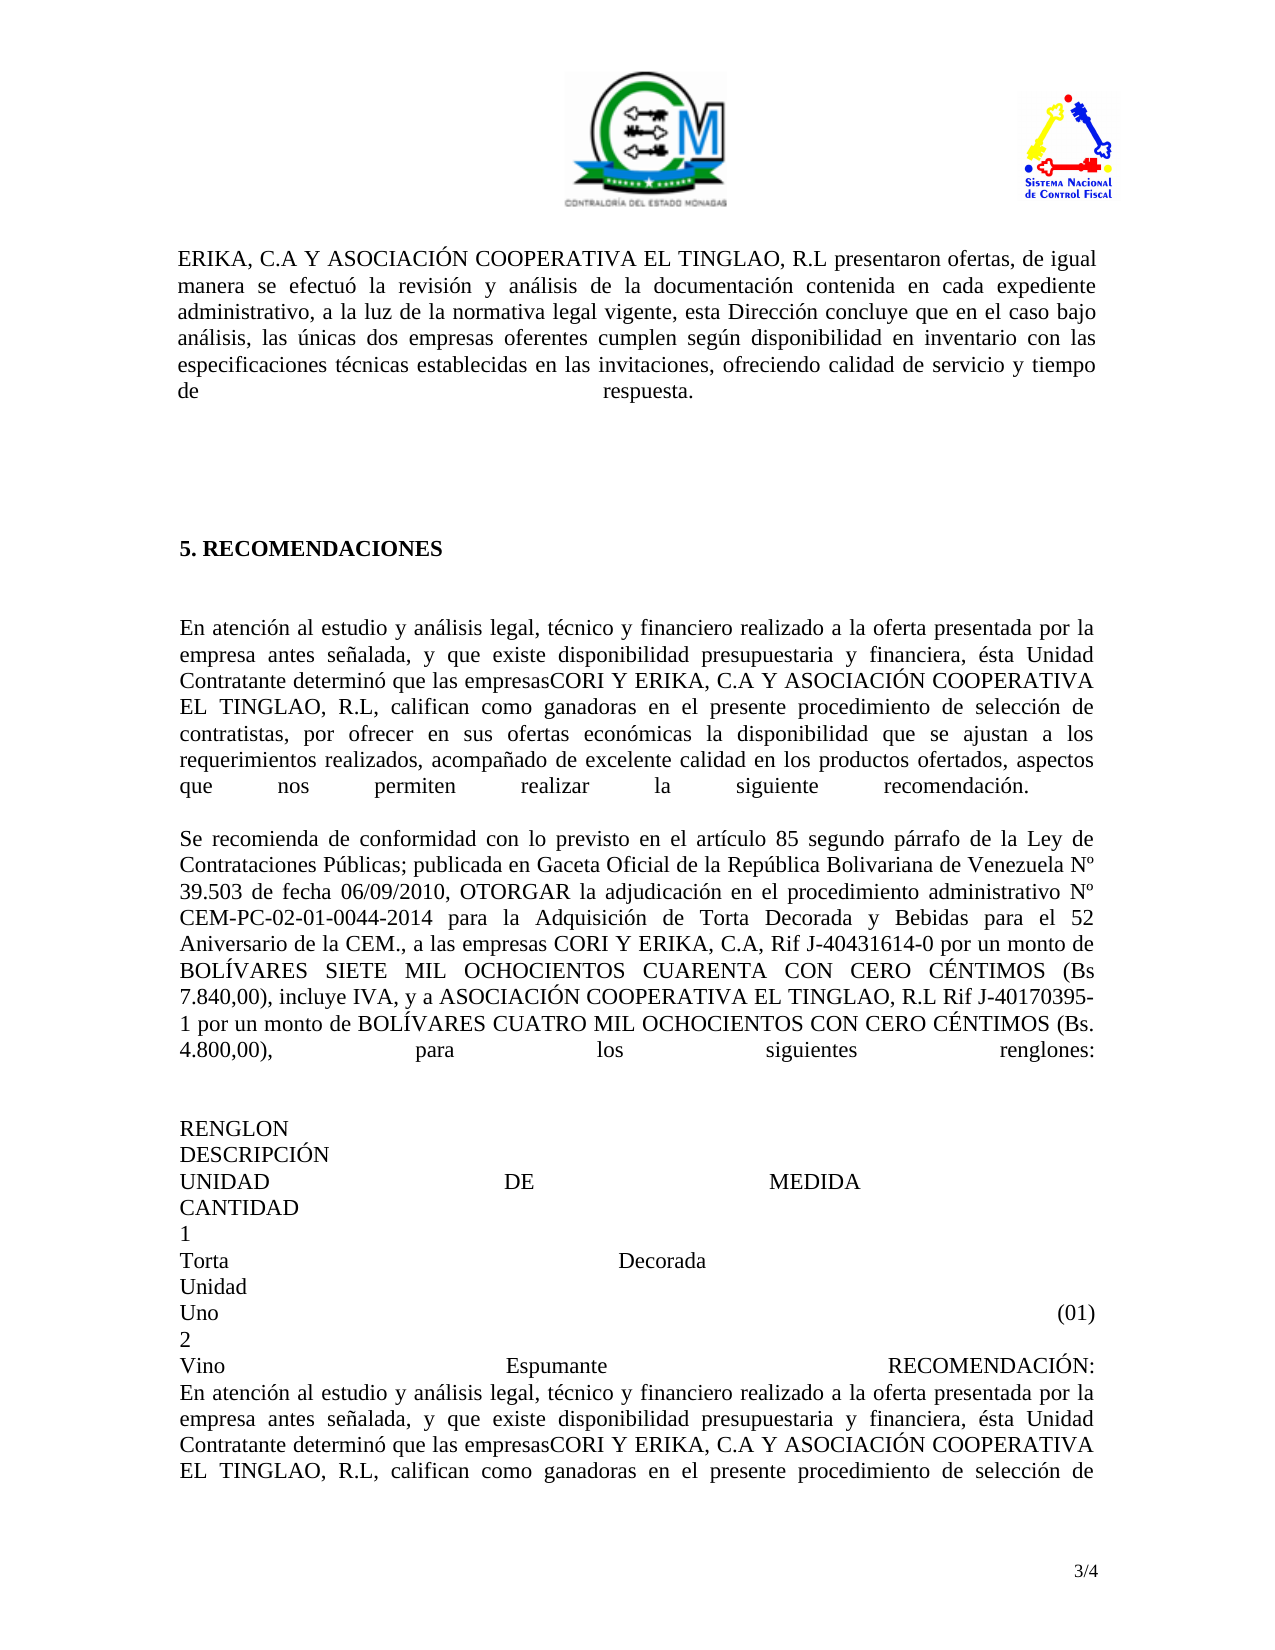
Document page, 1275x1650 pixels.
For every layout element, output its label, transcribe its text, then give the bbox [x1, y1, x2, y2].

text ERIKA, C.A Y ASOCIACIÓN COOPERATIVA EL TINGLAO, R.L presentaron ofertas, de igual manera se efectuó la revisión y análisis de la documentación contenida en cada expediente administrativo, a la luz de la normativa legal vigente, esta Dirección concluye que en el caso bajo análisis, las únicas dos empresas oferentes cumplen según disponibilidad en inventario con las especificaciones técnicas establecidas en las invitaciones, ofreciendo calidad de servicio y tiempo de respuesta. [177, 245, 1098, 482]
picture [1017, 91, 1121, 201]
picture [562, 69, 730, 210]
text 5. RECOMENDACIONES [179, 535, 1095, 562]
text En atención al estudio y análisis legal, técnico y financiero realizado a la oferta presentada por la empresa antes señalada, y que existe disponibilidad presupuestaria y financiera, ésta Unidad Contratante determinó que las empresasCORI Y ERIKA, C.A Y ASOCIACIÓN COOPERATIVA EL TINGLAO, R.L, califican como ganadoras en el presente procedimiento de selección de contratistas, por ofrecer en sus ofertas económicas la disponibilidad que se ajustan a los requerimientos realizados, acompañado de excelente calidad en los productos ofertados, aspectos que nos permiten realizar la siguiente recomendación. Se recomienda de conformidad con lo previsto en el artículo 85 segundo párrafo de la Ley de Contrataciones Públicas; publicada en Gaceta Oficial de la República Bolivariana de Venezuela Nº 39.503 de fecha 06/09/2010, OTORGAR la adjudicación en el procedimiento administrativo Nº CEM-PC-02-01-0044-2014 para la Adquisición de Torta Decorada y Bebidas para el 52 Aniversario de la CEM., a las empresas CORI Y ERIKA, C.A, Rif J-40431614-0 por un monto de BOLÍVARES SIETE MIL OCHOCIENTOS CUARENTA CON CERO CÉNTIMOS (Bs 7.840,00), incluye IVA, y a ASOCIACIÓN COOPERATIVA EL TINGLAO, R.L Rif J-40170395-1 por un monto de BOLÍVARES CUATRO MIL OCHOCIENTOS CON CERO CÉNTIMOS (Bs. 4.800,00), para los siguientes renglones: RENGLON DESCRIPCIÓN UNIDAD DE MEDIDA CANTIDAD 1 Torta Decorada Unidad Uno (01) 2 Vino Espumante RECOMENDACIÓN: En atención al estudio y análisis legal, técnico y financiero realizado a la oferta presentada por la empresa antes señalada, y que existe disponibilidad presupuestaria y financiera, ésta Unidad Contratante determinó que las empresasCORI Y ERIKA, C.A Y ASOCIACIÓN COOPERATIVA EL TINGLAO, R.L, califican como ganadoras en el presente procedimiento de selección de [179, 588, 1095, 1484]
